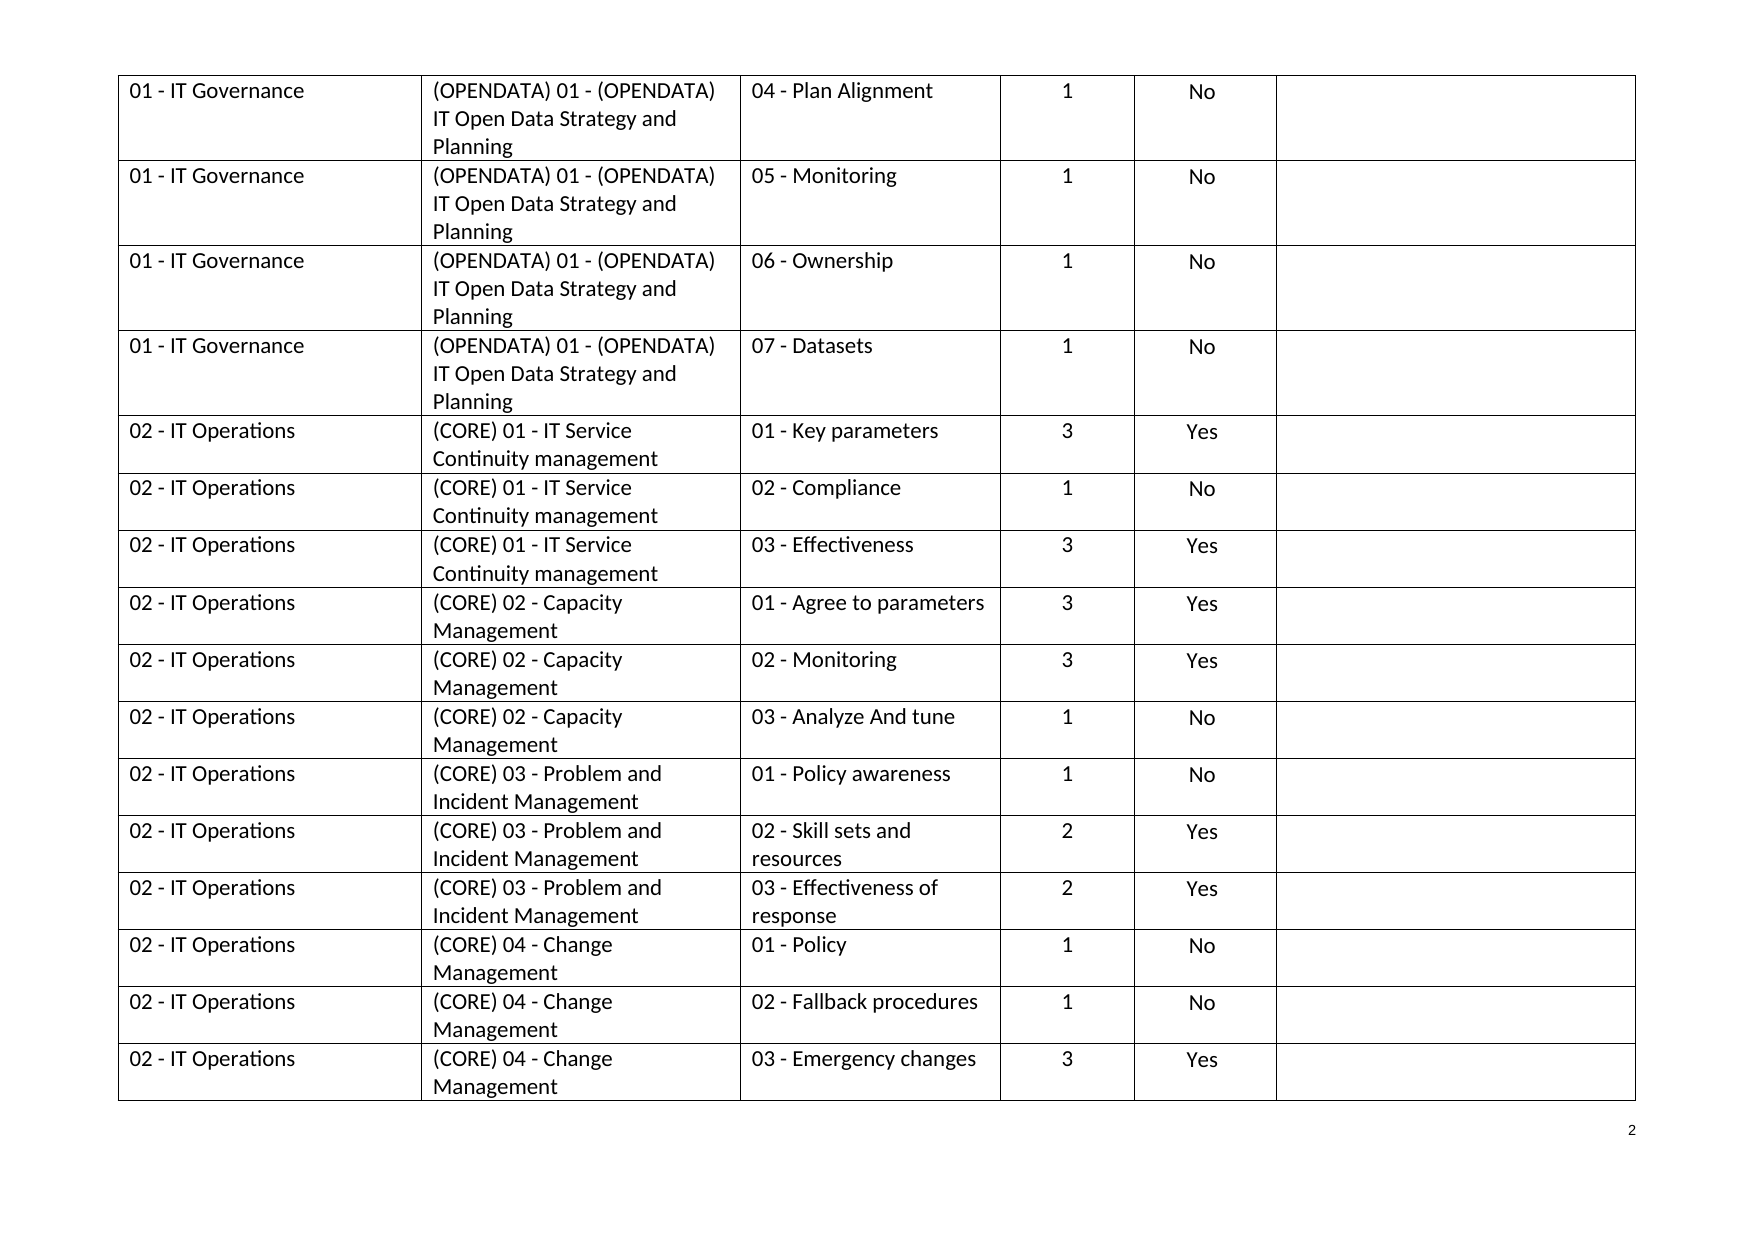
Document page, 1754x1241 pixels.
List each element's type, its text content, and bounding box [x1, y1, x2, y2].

table_cell 02 - IT Operations [119, 702, 421, 758]
table_cell (CORE) 04 - Change Management [422, 930, 740, 986]
table_cell 01 - IT Governance [119, 246, 421, 330]
table_cell No [1135, 161, 1276, 245]
table_cell 01 - Key parameters [741, 416, 1000, 472]
table_cell 02 - IT Operations [119, 531, 421, 587]
table_cell 01 - Policy [741, 930, 1000, 986]
table_cell 02 - IT Operations [119, 588, 421, 644]
table_cell 02 - IT Operations [119, 759, 421, 815]
table_cell (CORE) 04 - Change Management [422, 987, 740, 1043]
table_cell No [1135, 76, 1276, 160]
table_cell No [1135, 246, 1276, 330]
table_cell (CORE) 02 - Capacity Management [422, 588, 740, 644]
table_cell 03 - Effectiveness of response [741, 873, 1000, 929]
table_cell [1277, 416, 1635, 472]
table_cell 3 [1001, 588, 1134, 644]
table_cell Yes [1135, 816, 1276, 872]
table_cell (CORE) 02 - Capacity Management [422, 702, 740, 758]
table_cell [1277, 474, 1635, 529]
table_cell 02 - Compliance [741, 474, 1000, 529]
table_cell 02 - IT Operations [119, 416, 421, 472]
table_cell 01 - IT Governance [119, 331, 421, 415]
table_cell 3 [1001, 416, 1134, 472]
table_cell 02 - IT Operations [119, 474, 421, 529]
table_cell 2 [1001, 816, 1134, 872]
table_cell No [1135, 987, 1276, 1043]
table_cell 1 [1001, 246, 1134, 330]
table_cell 1 [1001, 331, 1134, 415]
table_cell [1277, 816, 1635, 872]
table_cell 02 - IT Operations [119, 987, 421, 1043]
table_cell 06 - Ownership [741, 246, 1000, 330]
table_cell (CORE) 03 - Problem and Incident Management [422, 759, 740, 815]
table_cell 3 [1001, 531, 1134, 587]
table_cell No [1135, 331, 1276, 415]
table_cell 1 [1001, 987, 1134, 1043]
table_cell [1277, 645, 1635, 701]
table_cell (CORE) 01 - IT Service Continuity management [422, 416, 740, 472]
table_cell [1277, 161, 1635, 245]
table_cell 3 [1001, 1044, 1134, 1100]
table_cell 1 [1001, 759, 1134, 815]
table_cell [1277, 987, 1635, 1043]
table_cell [1277, 873, 1635, 929]
table_cell No [1135, 474, 1276, 529]
table_cell [1277, 246, 1635, 330]
table_cell 02 - IT Operations [119, 645, 421, 701]
table_cell (OPENDATA) 01 - (OPENDATA) IT Open Data Strategy and Planning [422, 161, 740, 245]
table_cell No [1135, 930, 1276, 986]
table_cell [1277, 331, 1635, 415]
table_cell (CORE) 01 - IT Service Continuity management [422, 531, 740, 587]
table_cell (OPENDATA) 01 - (OPENDATA) IT Open Data Strategy and Planning [422, 246, 740, 330]
table_cell 03 - Analyze And tune [741, 702, 1000, 758]
table_cell Yes [1135, 531, 1276, 587]
table_cell 02 - Fallback procedures [741, 987, 1000, 1043]
table_cell 3 [1001, 645, 1134, 701]
table_cell (CORE) 04 - Change Management [422, 1044, 740, 1100]
table_cell 02 - IT Operations [119, 1044, 421, 1100]
table_cell 02 - IT Operations [119, 873, 421, 929]
table_cell 1 [1001, 702, 1134, 758]
table_cell 07 - Datasets [741, 331, 1000, 415]
table_cell 02 - Skill sets and resources [741, 816, 1000, 872]
table_cell 1 [1001, 161, 1134, 245]
table_cell No [1135, 759, 1276, 815]
table_cell 04 - Plan Alignment [741, 76, 1000, 160]
table_cell 2 [1001, 873, 1134, 929]
table_cell (OPENDATA) 01 - (OPENDATA) IT Open Data Strategy and Planning [422, 76, 740, 160]
table_cell 1 [1001, 474, 1134, 529]
table_cell 03 - Effectiveness [741, 531, 1000, 587]
table_cell Yes [1135, 1044, 1276, 1100]
table_cell [1277, 759, 1635, 815]
table_cell (CORE) 03 - Problem and Incident Management [422, 816, 740, 872]
table_cell 03 - Emergency changes [741, 1044, 1000, 1100]
table_cell Yes [1135, 645, 1276, 701]
table_cell [1277, 76, 1635, 160]
table_cell 02 - Monitoring [741, 645, 1000, 701]
table_cell 01 - Policy awareness [741, 759, 1000, 815]
table_cell [1277, 1044, 1635, 1100]
table_cell 01 - IT Governance [119, 76, 421, 160]
table_cell [1277, 531, 1635, 587]
table_cell (CORE) 03 - Problem and Incident Management [422, 873, 740, 929]
table_cell (OPENDATA) 01 - (OPENDATA) IT Open Data Strategy and Planning [422, 331, 740, 415]
table_cell Yes [1135, 416, 1276, 472]
table_cell 02 - IT Operations [119, 930, 421, 986]
table_cell [1277, 930, 1635, 986]
table_cell (CORE) 01 - IT Service Continuity management [422, 474, 740, 529]
table_cell [1277, 588, 1635, 644]
table_cell (CORE) 02 - Capacity Management [422, 645, 740, 701]
table_cell [1277, 702, 1635, 758]
table_cell 1 [1001, 930, 1134, 986]
table_cell Yes [1135, 873, 1276, 929]
table_cell Yes [1135, 588, 1276, 644]
table_cell 01 - Agree to parameters [741, 588, 1000, 644]
table_cell 1 [1001, 76, 1134, 160]
table_cell No [1135, 702, 1276, 758]
table_cell 05 - Monitoring [741, 161, 1000, 245]
table_cell 02 - IT Operations [119, 816, 421, 872]
table_cell 01 - IT Governance [119, 161, 421, 245]
